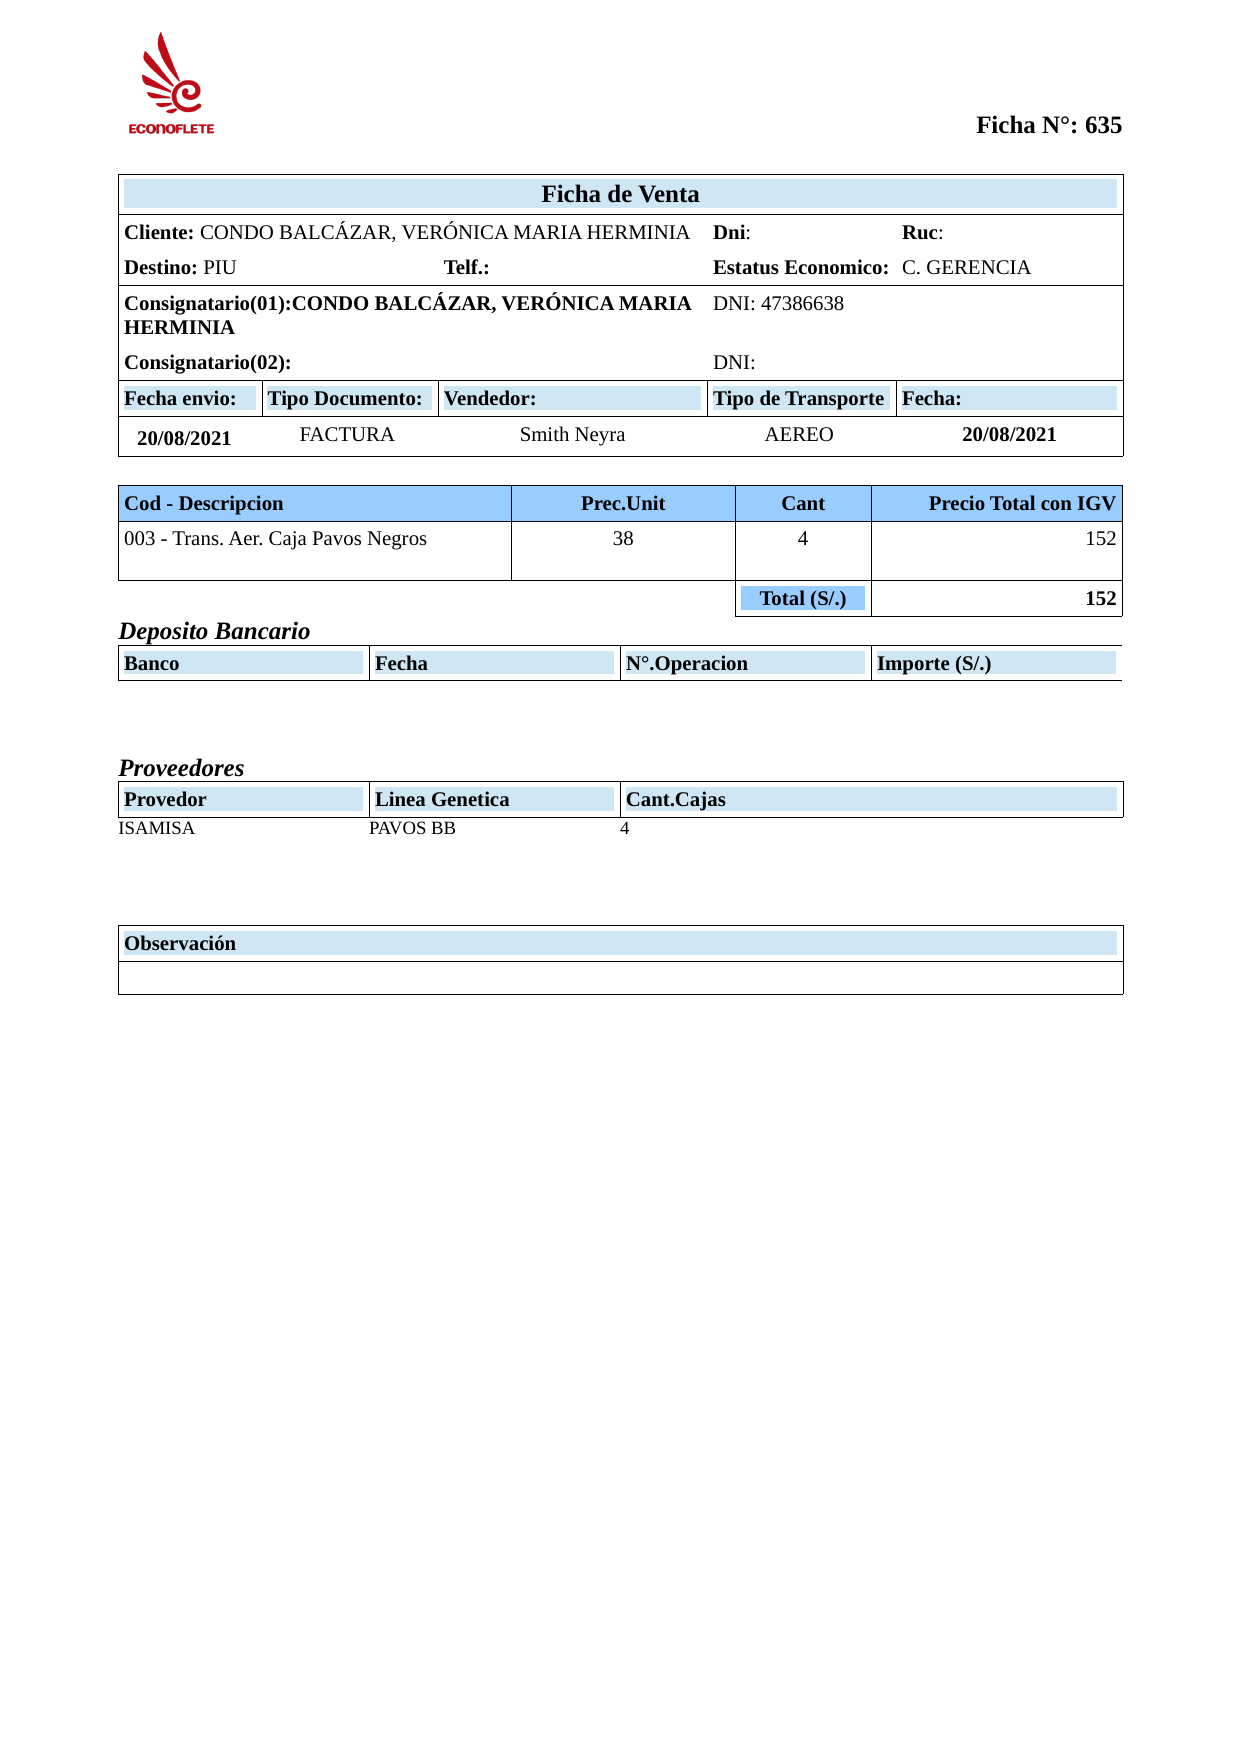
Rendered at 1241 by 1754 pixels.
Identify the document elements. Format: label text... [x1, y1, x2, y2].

table_cell [369, 882, 620, 903]
table_cell Destino: PIU [119, 249, 438, 285]
table_cell [118, 581, 511, 616]
table_cell [118, 705, 369, 728]
table_cell 20/08/2021 [896, 417, 1123, 456]
table_cell [620, 903, 1123, 925]
table_header Cant [736, 486, 871, 521]
table_cell Fecha: [897, 381, 1123, 416]
table_header Importe (S/.) [872, 646, 1122, 680]
table_cell Total (S/.) [736, 581, 871, 616]
table_cell [620, 839, 1123, 860]
table_header Precio Total con IGV [872, 486, 1122, 521]
table_cell [871, 729, 1122, 753]
table_cell Ruc: [896, 215, 1123, 249]
table_cell Telf.: [438, 249, 707, 285]
text Proveedores [118, 753, 1122, 781]
table_cell [118, 839, 369, 860]
table_cell Smith Neyra [438, 417, 707, 456]
table_cell Tipo Documento: [263, 381, 438, 416]
table_cell [369, 705, 620, 728]
table_cell [119, 962, 1123, 994]
table_cell Estatus Economico: [707, 249, 896, 285]
table_cell [620, 729, 871, 753]
table_cell Dni: [707, 215, 896, 249]
table_header Cant.Cajas [621, 782, 1123, 817]
table_header Provedor [119, 782, 369, 817]
table_header N°.Operacion [621, 646, 871, 680]
table_cell FACTURA [262, 417, 438, 456]
table_cell C. GERENCIA [896, 249, 1123, 285]
table_header Ficha de Venta [119, 175, 1123, 214]
table_cell [369, 860, 620, 882]
table_cell [118, 681, 369, 704]
table_cell DNI: 47386638 [707, 286, 1123, 344]
table_cell [369, 729, 620, 753]
table_cell 38 [512, 522, 735, 580]
table_cell Consignatario(01):CONDO BALCÁZAR, VERÓNICA MARIA HERMINIA [119, 286, 707, 344]
table_cell AEREO [707, 417, 896, 456]
table_cell Cliente: CONDO BALCÁZAR, VERÓNICA MARIA HERMINIA [119, 215, 707, 249]
table_cell 20/08/2021 [119, 417, 262, 456]
table_cell 152 [872, 522, 1122, 580]
table_header Cod - Descripcion [119, 486, 511, 521]
table_cell [511, 581, 735, 616]
table_cell [118, 860, 369, 882]
table_cell [118, 882, 369, 903]
table_cell [871, 705, 1122, 728]
table_cell [118, 903, 369, 925]
table_cell 4 [736, 522, 871, 580]
table_cell 4 [620, 818, 1123, 839]
table_cell Tipo de Transporte [708, 381, 896, 416]
table_cell [620, 882, 1123, 903]
table_cell [369, 839, 620, 860]
table_cell DNI: [707, 345, 1123, 380]
table_cell [118, 729, 369, 753]
table_header Banco [119, 646, 369, 680]
table_cell ISAMISA [118, 818, 369, 839]
picture [118, 31, 225, 134]
table_cell [369, 681, 620, 704]
table_cell [369, 903, 620, 925]
table_header Fecha [370, 646, 620, 680]
table_cell 003 - Trans. Aer. Caja Pavos Negros [119, 522, 511, 580]
table_cell 152 [872, 581, 1122, 616]
table_header Linea Genetica [370, 782, 620, 817]
table_cell [871, 681, 1122, 704]
table_cell [620, 705, 871, 728]
table_cell Vendedor: [439, 381, 707, 416]
table_header Observación [119, 926, 1123, 961]
table_cell PAVOS BB [369, 818, 620, 839]
table_cell Consignatario(02): [119, 345, 707, 380]
text Deposito Bancario [118, 616, 1122, 645]
table_cell Fecha envio: [119, 381, 262, 416]
table_header Prec.Unit [512, 486, 735, 521]
table_cell [620, 681, 871, 704]
table_cell [620, 860, 1123, 882]
